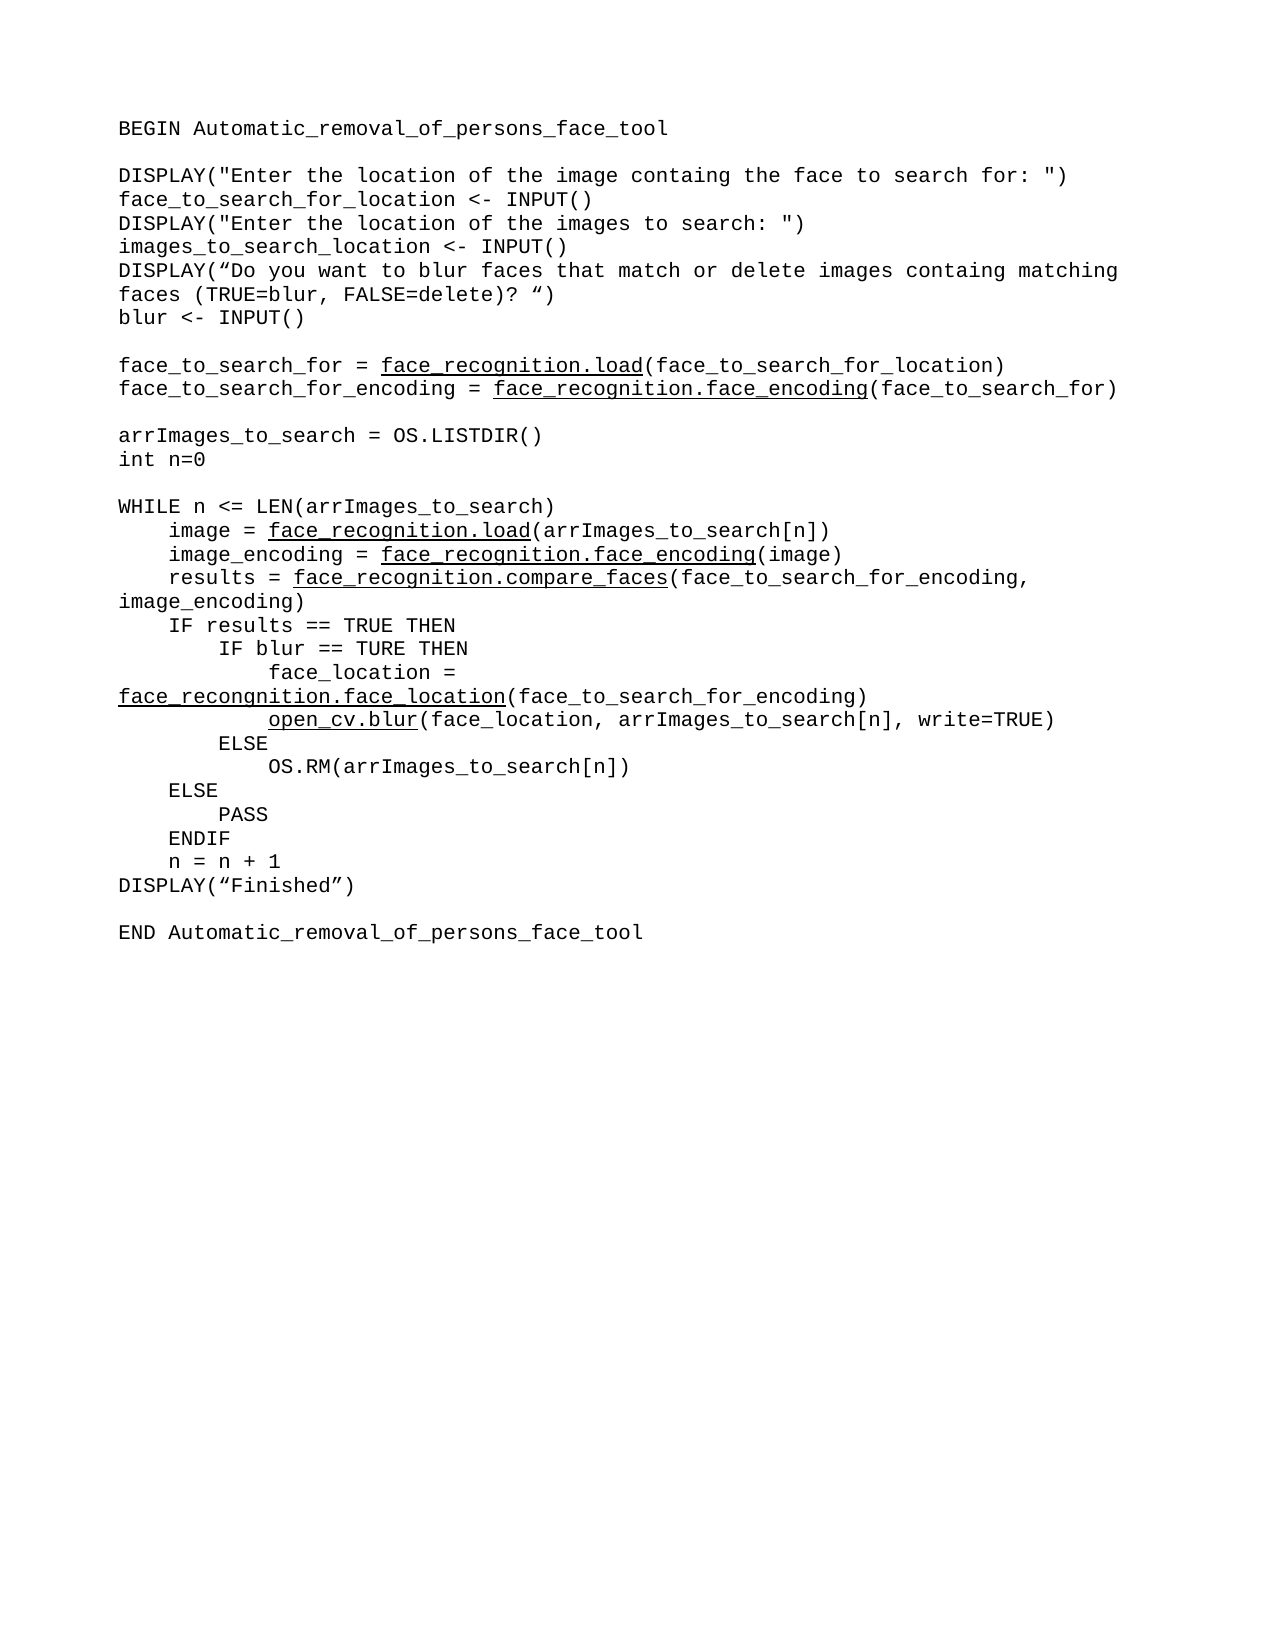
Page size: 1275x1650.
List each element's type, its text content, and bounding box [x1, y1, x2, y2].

text blur <- INPUT() [118, 307, 1157, 331]
text images_to_search_location <- INPUT() [118, 236, 1157, 260]
text DISPLAY("Enter the location of the images to search: ") [118, 213, 1157, 236]
text WHILE n <= LEN(arrImages_to_search) [118, 496, 1157, 520]
text face_location = face_recongnition.face_location(face_to_search_for_encoding) [118, 662, 1157, 709]
text IF results == TRUE THEN [118, 615, 1157, 638]
text BEGIN Automatic_removal_of_persons_face_tool [118, 118, 1157, 142]
text face_to_search_for_location <- INPUT() [118, 189, 1157, 213]
text DISPLAY("Enter the location of the image containg the face to search for: ") [118, 165, 1157, 189]
text DISPLAY(“Finished”) [118, 875, 1157, 898]
text DISPLAY(“Do you want to blur faces that match or delete images containg matching faces (TRUE=blur, FALSE=delete)? “) [118, 260, 1157, 307]
text image = face_recognition.load(arrImages_to_search[n]) [118, 520, 1157, 544]
text END Automatic_removal_of_persons_face_tool [118, 922, 1157, 946]
text int n=0 [118, 449, 1157, 473]
text image_encoding = face_recognition.face_encoding(image) [118, 544, 1157, 567]
text ELSE [118, 733, 1157, 757]
text face_to_search_for_encoding = face_recognition.face_encoding(face_to_search_for) [118, 378, 1157, 402]
text PASS [118, 804, 1157, 827]
text results = face_recognition.compare_faces(face_to_search_for_encoding, image_encoding) [118, 567, 1157, 615]
text n = n + 1 [118, 851, 1157, 875]
text face_to_search_for = face_recognition.load(face_to_search_for_location) [118, 354, 1157, 378]
text ELSE [118, 780, 1157, 804]
text open_cv.blur(face_location, arrImages_to_search[n], write=TRUE) [118, 709, 1157, 733]
text arrImages_to_search = OS.LISTDIR() [118, 426, 1157, 449]
text OS.RM(arrImages_to_search[n]) [118, 757, 1157, 780]
text IF blur == TURE THEN [118, 638, 1157, 662]
text ENDIF [118, 827, 1157, 851]
